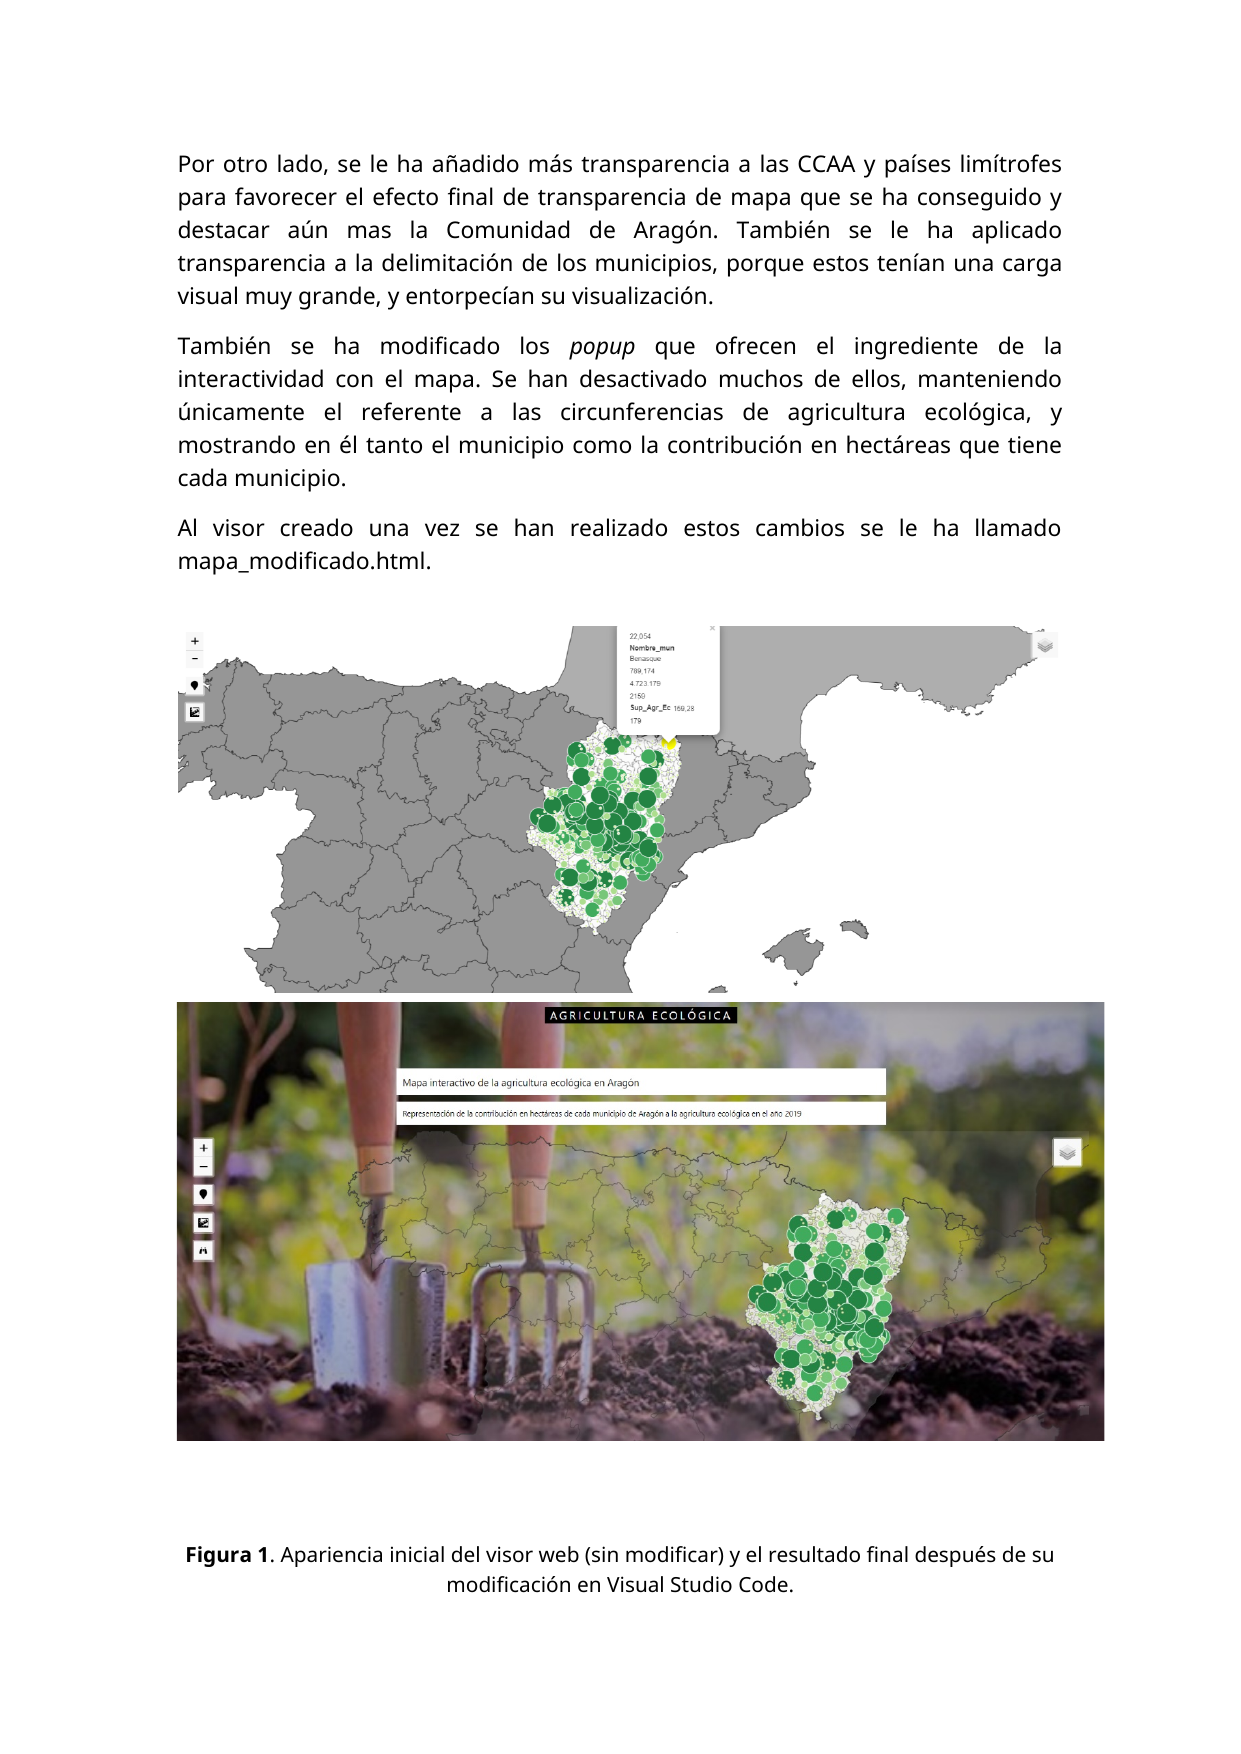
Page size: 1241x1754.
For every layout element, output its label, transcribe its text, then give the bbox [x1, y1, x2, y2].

text Al visor creado una vez se han realizado estos cambios se le ha llamado mapa_modificado.html. [177, 512, 1063, 577]
text También se ha modificado los popup que ofrecen el ingrediente de la interactividad con el mapa. Se han desactivado muchos de ellos, manteniendo únicamente el referente a las circunferencias de agricultura ecológica, y mostrando en él tanto el municipio como la contribución en hectáreas que tiene cada municipio. [177, 330, 1063, 494]
text Por otro lado, se le ha añadido más transparencia a las CCAA y países limítrofes para favorecer el efecto final de transparencia de mapa que se ha conseguido y destacar aún mas la Comunidad de Aragón. También se le ha aplicado transparencia a la delimitación de los municipios, porque estos tenían una carga visual muy grande, y entorpecían su visualización. [177, 148, 1063, 311]
text Figura 1. Apariencia inicial del visor web (sin modificar) y el resultado final después de su modificación en Visual Studio Code. [177, 1540, 1063, 1598]
